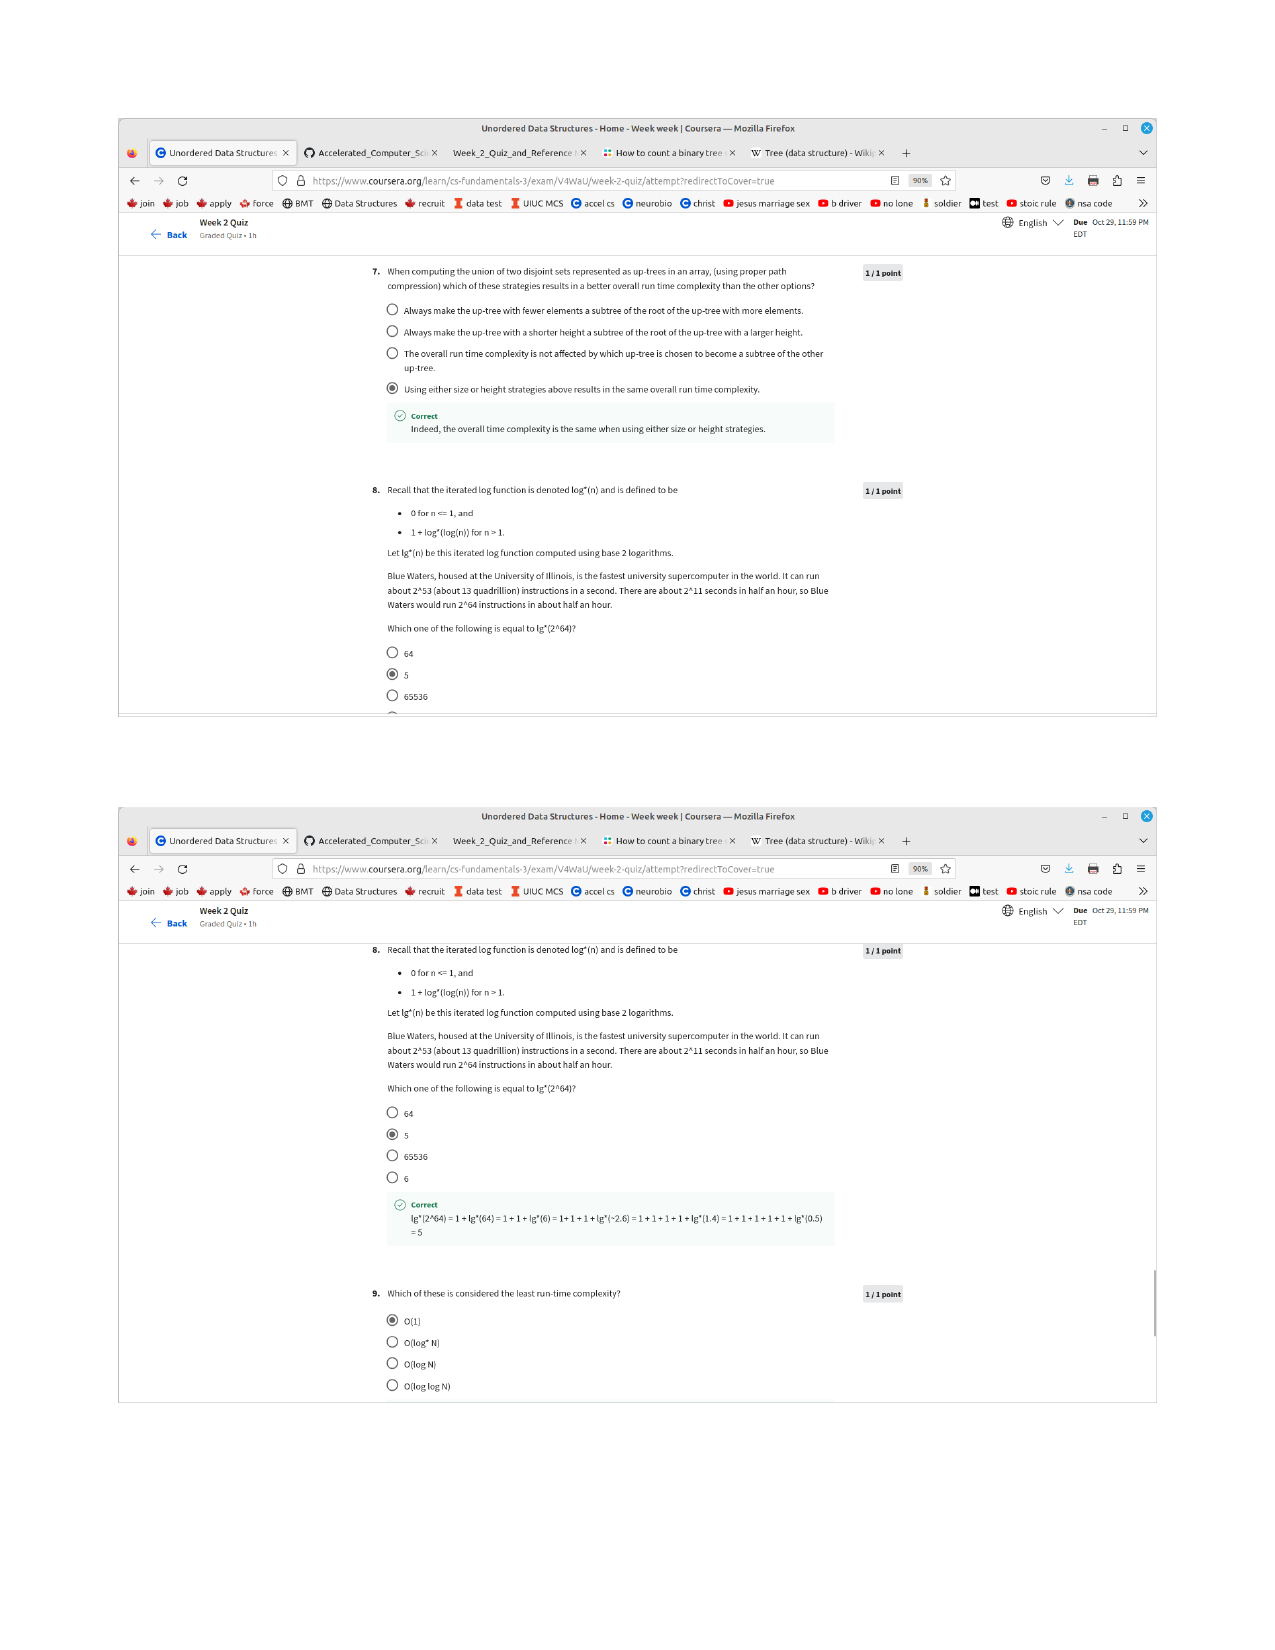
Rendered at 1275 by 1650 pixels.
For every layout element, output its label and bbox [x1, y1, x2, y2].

picture [118, 807, 1157, 1403]
picture [118, 118, 1157, 717]
